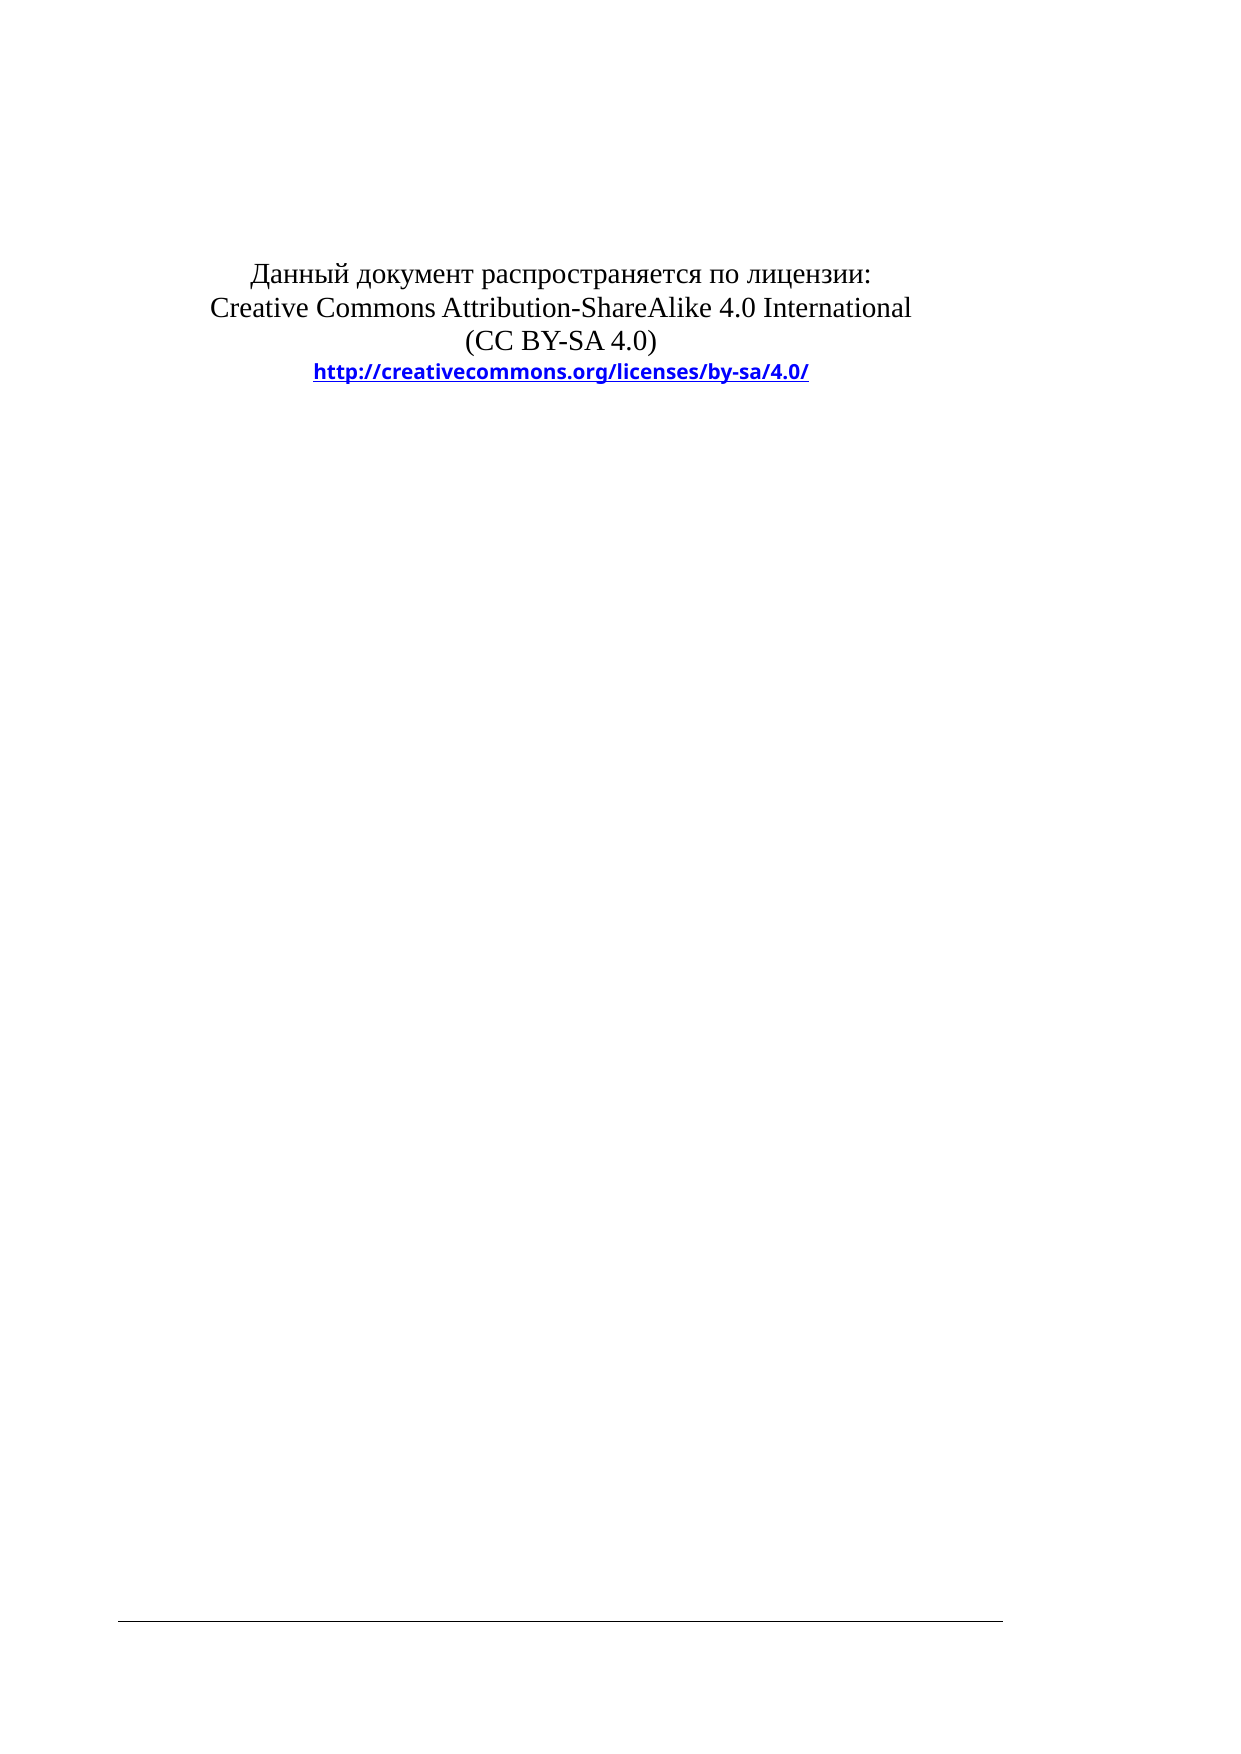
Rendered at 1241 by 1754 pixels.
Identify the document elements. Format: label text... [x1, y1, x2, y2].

text (CC BY-SA 4.0) [118, 323, 1004, 357]
text Creative Commons Attribution-ShareAlike 4.0 International [118, 290, 1004, 323]
text http://creativecommons.org/licenses/by-sa/4.0/ [118, 357, 1004, 385]
text Данный документ распространяется по лицензии: [118, 227, 1004, 290]
